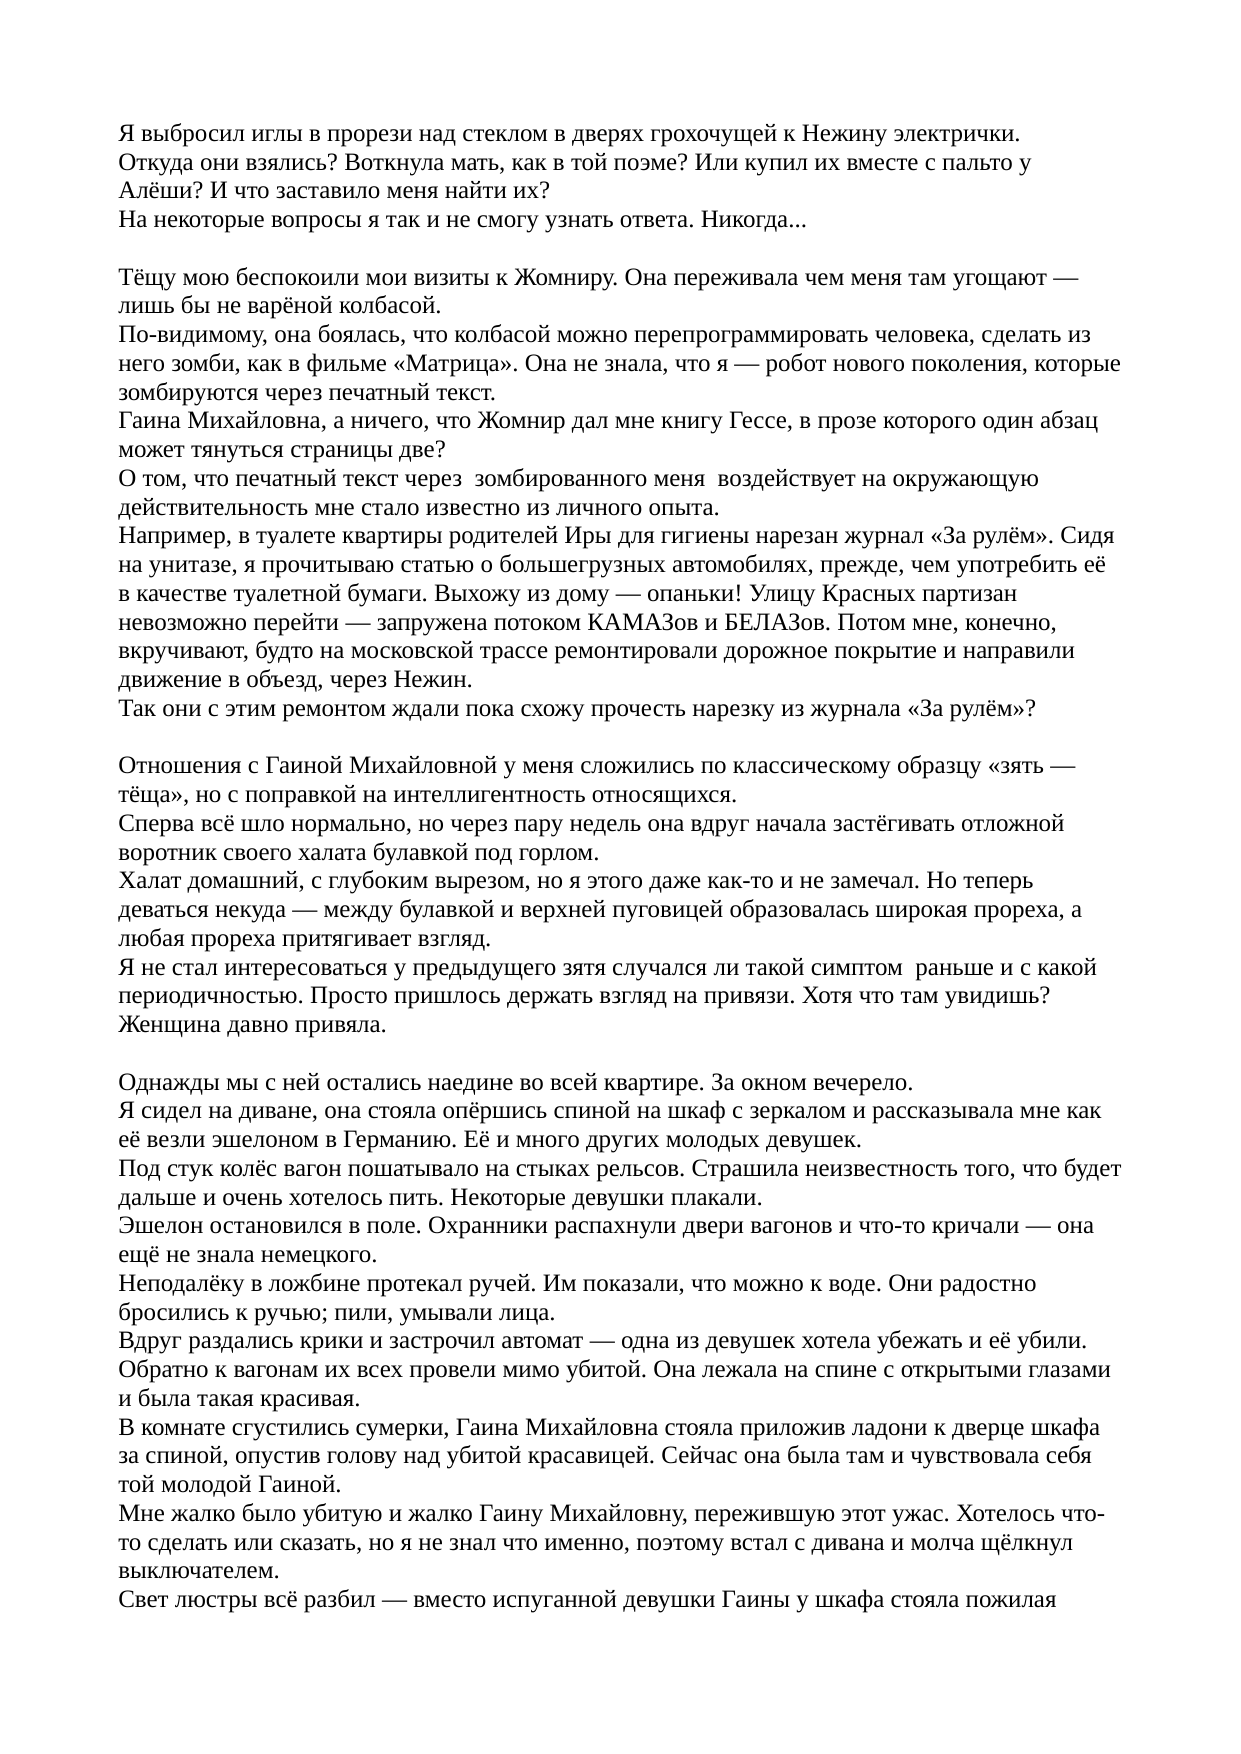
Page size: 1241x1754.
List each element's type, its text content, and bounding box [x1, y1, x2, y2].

text О том, что печатный текст через зомбированного меня воздействует на окружающую действительность мне стало известно из личного опыта. [118, 463, 1122, 521]
text Тёщу мою беспокоили мои визиты к Жомниру. Она переживала чем меня там угощают — лишь бы не варёной колбасой. [118, 262, 1122, 319]
text Под стук колёс вагон пошатывало на стыках рельсов. Страшила неизвестность того, что будет дальше и очень хотелось пить. Некоторые девушки плакали. [118, 1153, 1122, 1211]
text В комнате сгустились сумерки, Гаина Михайловна стояла приложив ладони к дверце шкафа за спиной, опустив голову над убитой красавицей. Сейчас она была там и чувствовала себя той молодой Гаиной. [118, 1412, 1122, 1498]
text Неподалёку в ложбине протекал ручей. Им показали, что можно к воде. Они радостно бросились к ручью; пили, умывали лица. [118, 1268, 1122, 1326]
text Я выбросил иглы в прорези над стеклом в дверях грохочущей к Нежину электрички. [118, 118, 1122, 147]
text Я не стал интересоваться у предыдущего зятя случался ли такой симптом раньше и с какой периодичностью. Просто пришлось держать взгляд на привязи. Хотя что там увидишь? Женщина давно привяла. [118, 952, 1122, 1038]
text Вдруг раздались крики и застрочил автомат — одна из девушек хотела убежать и её убили. [118, 1326, 1122, 1354]
text Свет люстры всё разбил — вместо испуганной девушки Гаины у шкафа стояла пожилая [118, 1584, 1122, 1613]
text Я сидел на диване, она стояла опёршись спиной на шкаф с зеркалом и рассказывала мне как её везли эшелоном в Германию. Её и много других молодых девушек. [118, 1096, 1122, 1153]
text Так они с этим ремонтом ждали пока схожу прочесть нарезку из журнала «За рулём»? [118, 693, 1122, 722]
text Например, в туалете квартиры родителей Иры для гигиены нарезан журнал «За рулём». Сидя на унитазе, я прочитываю статью о большегрузных автомобилях, прежде, чем употребить её в качестве туалетной бумаги. Выхожу из дому — опаньки! Улицу Красных партизан невозможно перейти — запружена потоком КАМАЗов и БЕЛАЗов. Потом мне, конечно, вкручивают, будто на московской трассе ремонтировали дорожное покрытие и направили движение в объезд, через Нежин. [118, 521, 1122, 693]
text Гаина Михайловна, а ничего, что Жомнир дал мне книгу Гессе, в прозе которого один абзац может тянуться страницы две? [118, 406, 1122, 463]
text Мне жалко было убитую и жалко Гаину Михайловну, пережившую этот ужас. Хотелось что-то сделать или сказать, но я не знал что именно, поэтому встал с дивана и молча щёлкнул выключателем. [118, 1498, 1122, 1584]
text Однажды мы с ней остались наедине во всей квартире. За окном вечерело. [118, 1067, 1122, 1096]
text Отношения с Гаиной Михайловной у меня сложились по классическому образцу «зять — тёща», но с поправкой на интеллигентность относящихся. [118, 751, 1122, 808]
text По-видимому, она боялась, что колбасой можно перепрограммировать человека, сделать из него зомби, как в фильме «Матрица». Она не знала, что я — робот нового поколения, которые зомбируются через печатный текст. [118, 319, 1122, 406]
text Обратно к вагонам их всех провели мимо убитой. Она лежала на спине с открытыми глазами и была такая красивая. [118, 1354, 1122, 1412]
text Эшелон остановился в поле. Охранники распахнули двери вагонов и что-то кричали — она ещё не знала немецкого. [118, 1211, 1122, 1268]
text Откуда они взялись? Воткнула мать, как в той поэме? Или купил их вместе с пальто у Алёши? И что заставило меня найти их? [118, 147, 1122, 204]
text Сперва всё шло нормально, но через пару недель она вдруг начала застёгивать отложной воротник своего халата булавкой под горлом. [118, 808, 1122, 866]
text На некоторые вопросы я так и не смогу узнать ответа. Никогда... [118, 204, 1122, 233]
text Халат домашний, с глубоким вырезом, но я этого даже как-то и не замечал. Но теперь деваться некуда — между булавкой и верхней пуговицей образовалась широкая прореха, а любая прореха притягивает взгляд. [118, 866, 1122, 952]
